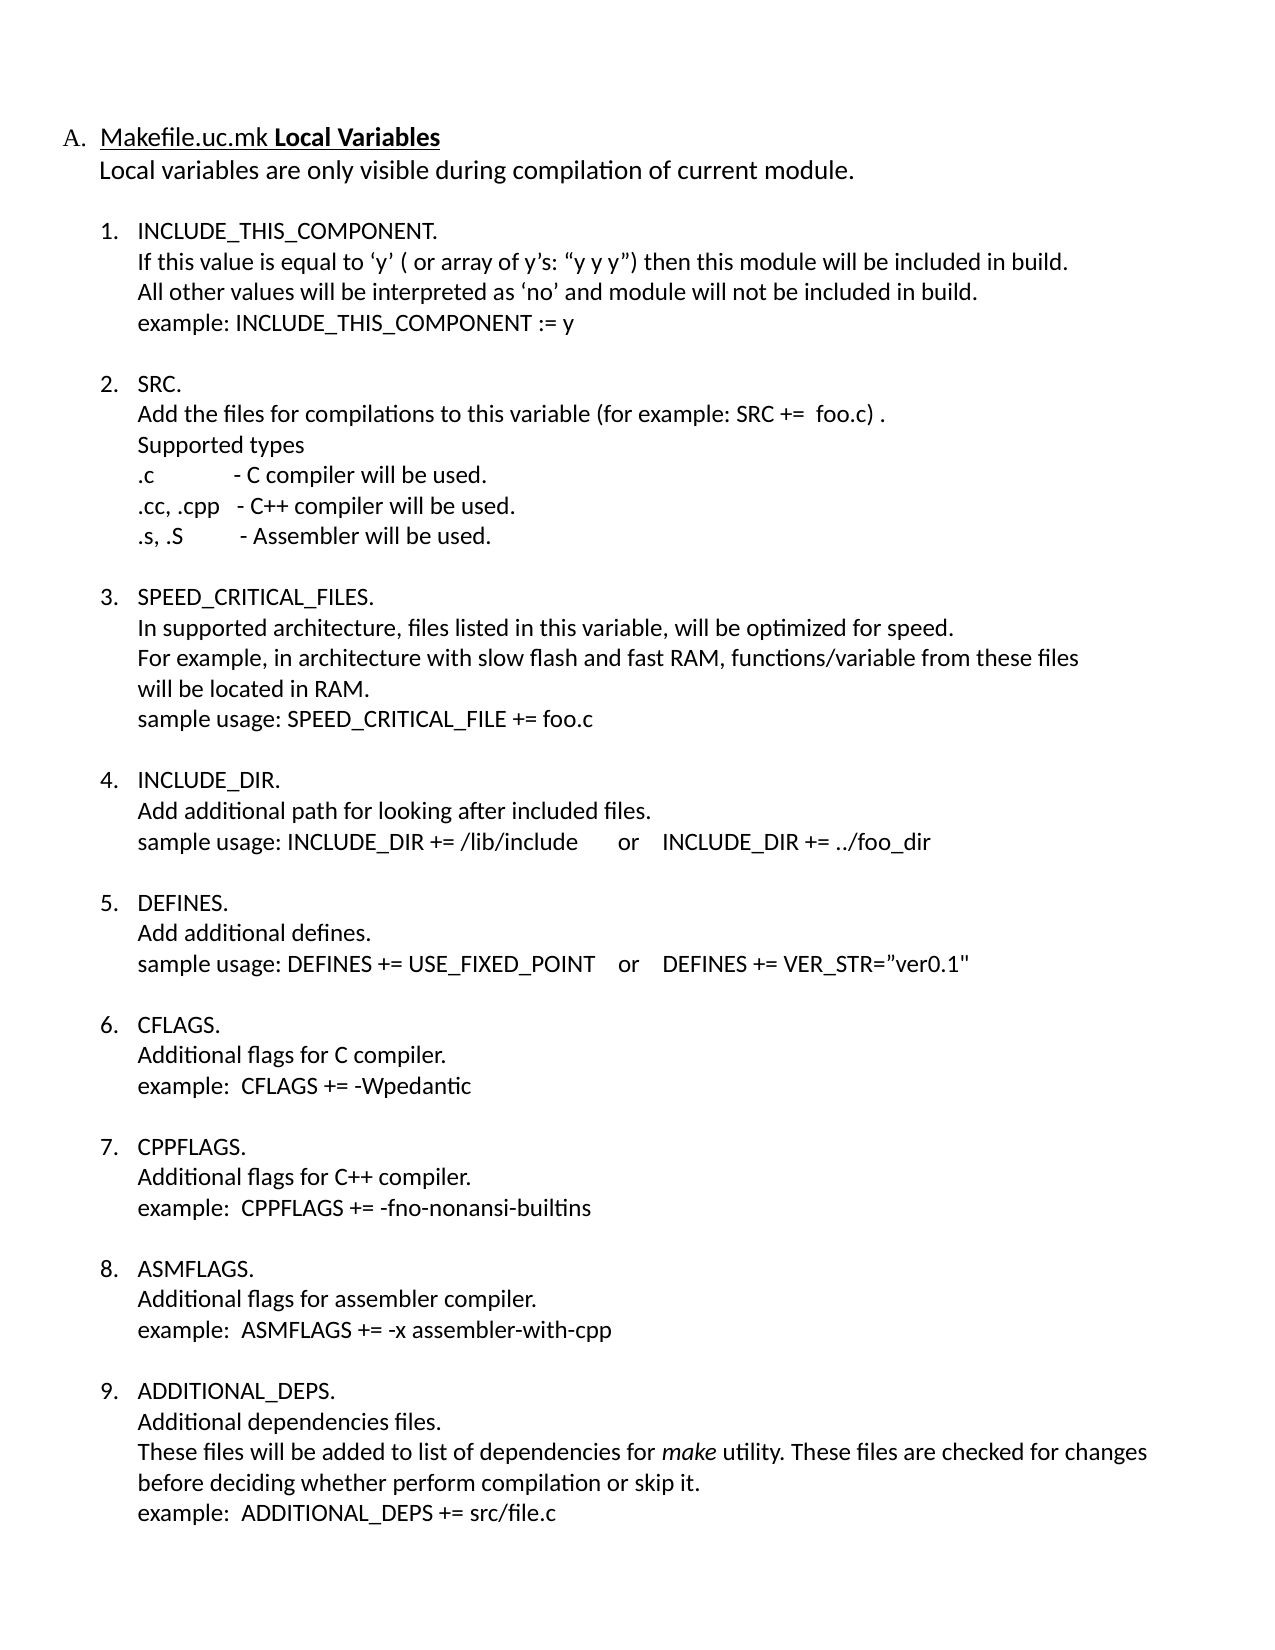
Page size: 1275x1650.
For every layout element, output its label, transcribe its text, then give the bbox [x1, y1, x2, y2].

text .cc, .cpp - C++ compiler will be used. [137, 490, 1202, 521]
text sample usage: SPEED_CRITICAL_FILE += foo.c [137, 704, 1202, 734]
list SPEED_CRITICAL_FILES. [100, 582, 1202, 612]
text before deciding whether perform compilation or skip it. [137, 1467, 1202, 1497]
text will be located in RAM. [137, 673, 1202, 704]
text If this value is equal to ‘y’ ( or array of y’s: “y y y”) then this module will be included in build. [137, 246, 1202, 276]
text Add the files for compilations to this variable (for example: SRC += foo.c) . [137, 398, 1202, 429]
list ASMFLAGS. [100, 1253, 1202, 1283]
text example: ADDITIONAL_DEPS += src/file.c [137, 1497, 1202, 1528]
text example: CFLAGS += -Wpedantic [137, 1070, 1202, 1100]
text sample usage: INCLUDE_DIR += /lib/include or INCLUDE_DIR += ../foo_dir [137, 826, 1202, 856]
text Additional flags for C++ compiler. [137, 1161, 1202, 1192]
text example: INCLUDE_THIS_COMPONENT := y [137, 307, 1202, 337]
text Local variables are only visible during compilation of current module. [62, 153, 1202, 187]
list DEFINES. [100, 887, 1202, 917]
text Add additional defines. [137, 917, 1202, 948]
text .c - C compiler will be used. [137, 459, 1202, 490]
text For example, in architecture with slow flash and fast RAM, functions/variable from these files [137, 643, 1202, 673]
list ADDITIONAL_DEPS. [100, 1375, 1202, 1406]
list INCLUDE_DIR. [100, 765, 1202, 795]
list Makefile.uc.mk Local Variables [62, 121, 1202, 153]
list CPPFLAGS. [100, 1131, 1202, 1161]
text .s, .S - Assembler will be used. [137, 521, 1202, 551]
text In supported architecture, files listed in this variable, will be optimized for speed. [137, 612, 1202, 643]
text Supported types [137, 429, 1202, 459]
text Additional dependencies files. [137, 1406, 1202, 1436]
text Additional flags for C compiler. [137, 1039, 1202, 1070]
list CFLAGS. [100, 1009, 1202, 1039]
text example: CPPFLAGS += -fno-nonansi-builtins [137, 1192, 1202, 1222]
text sample usage: DEFINES += USE_FIXED_POINT or DEFINES += VER_STR=”ver0.1" [137, 948, 1202, 978]
text example: ASMFLAGS += -x assembler-with-cpp [137, 1314, 1202, 1344]
list INCLUDE_THIS_COMPONENT. [100, 215, 1202, 246]
text Additional flags for assembler compiler. [137, 1283, 1202, 1314]
text Add additional path for looking after included files. [137, 795, 1202, 826]
text These files will be added to list of dependencies for make utility. These files are checked for changes [137, 1436, 1202, 1467]
text All other values will be interpreted as ‘no’ and module will not be included in build. [137, 276, 1202, 307]
list SRC. [100, 368, 1202, 398]
